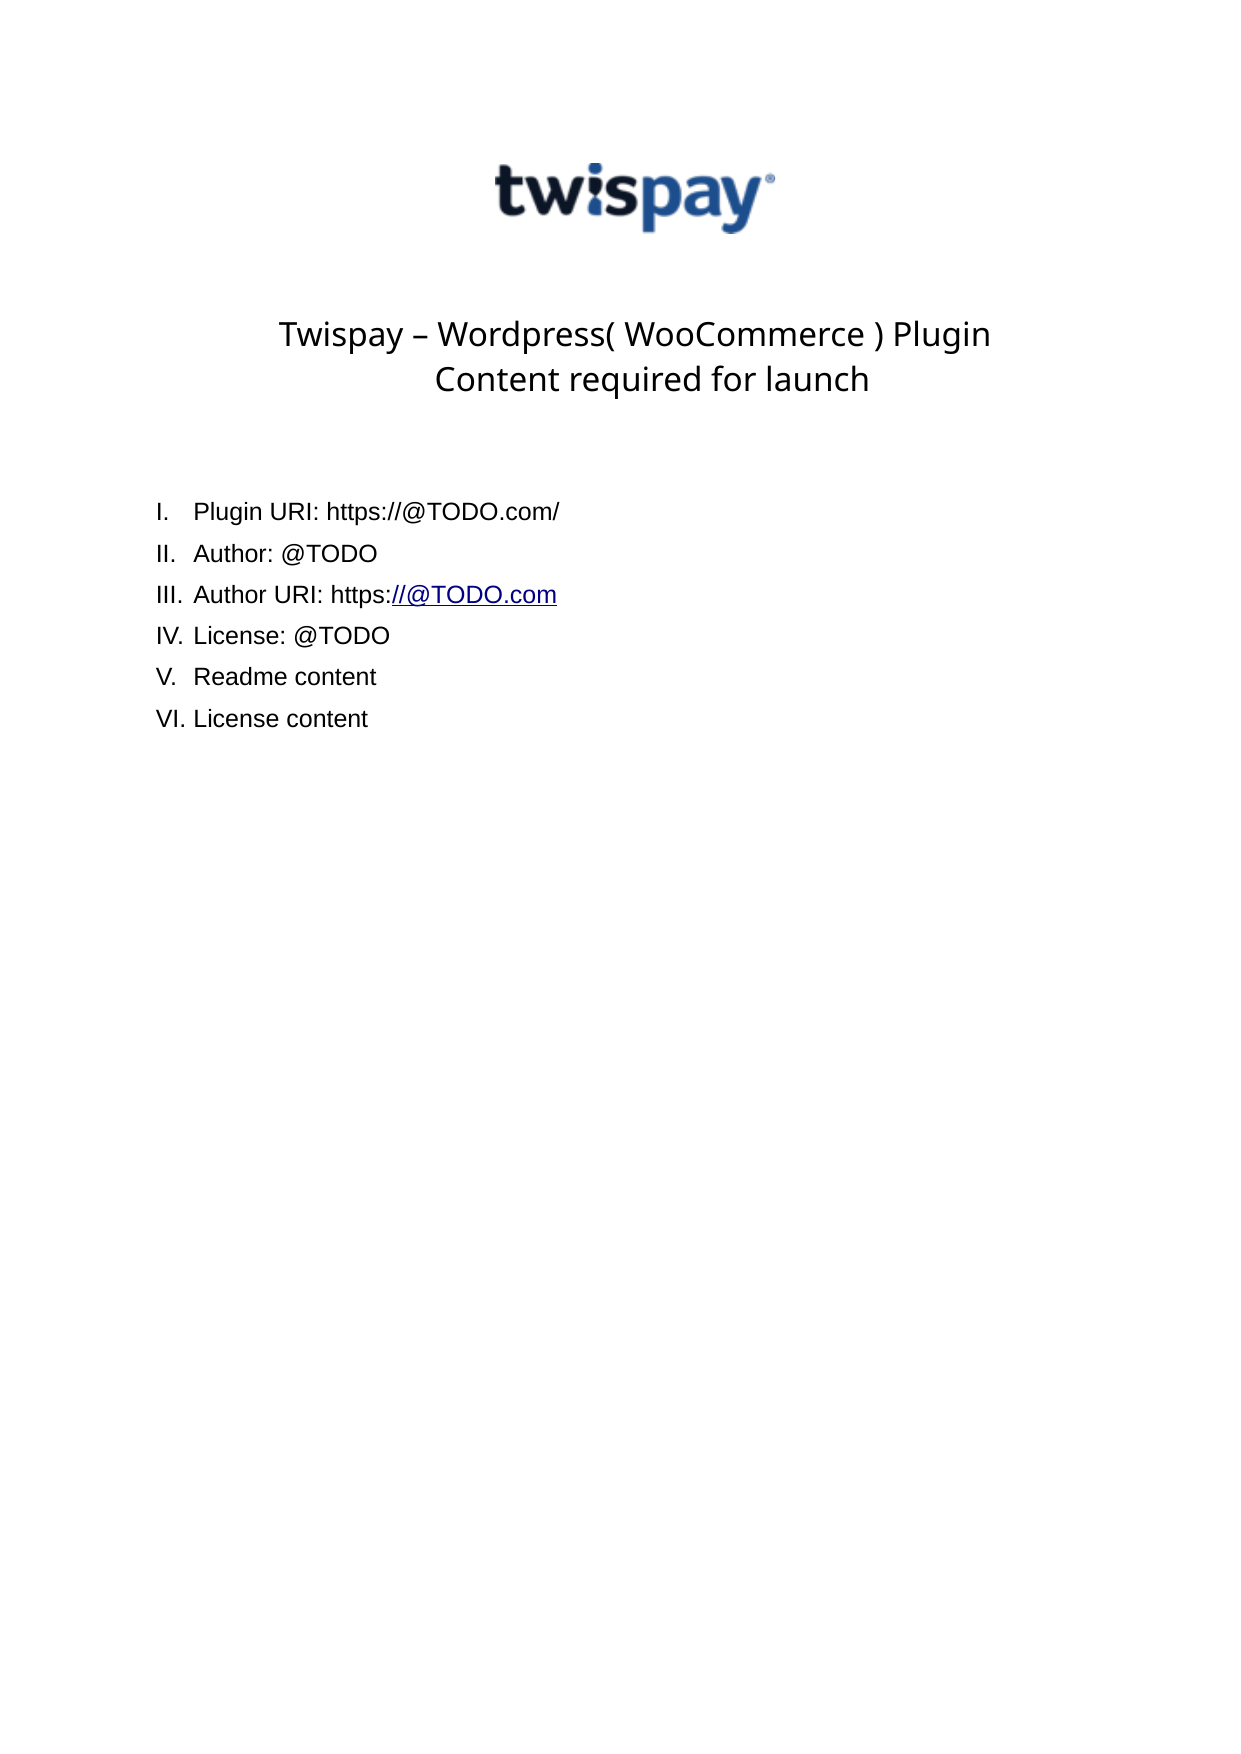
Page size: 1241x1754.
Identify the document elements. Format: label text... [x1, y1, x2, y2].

list License: @TODO [156, 621, 1152, 650]
list Plugin URI: https://@TODO.com/ [156, 497, 1152, 526]
picture [495, 163, 776, 234]
list Readme content [156, 662, 1152, 691]
list Author URI: https://@TODO.com [156, 580, 1152, 609]
text Content required for launch [118, 356, 1152, 402]
list License content [156, 704, 1152, 732]
list Author: @TODO [156, 539, 1152, 567]
text Twispay – Wordpress( WooCommerce ) Plugin [118, 311, 1152, 356]
